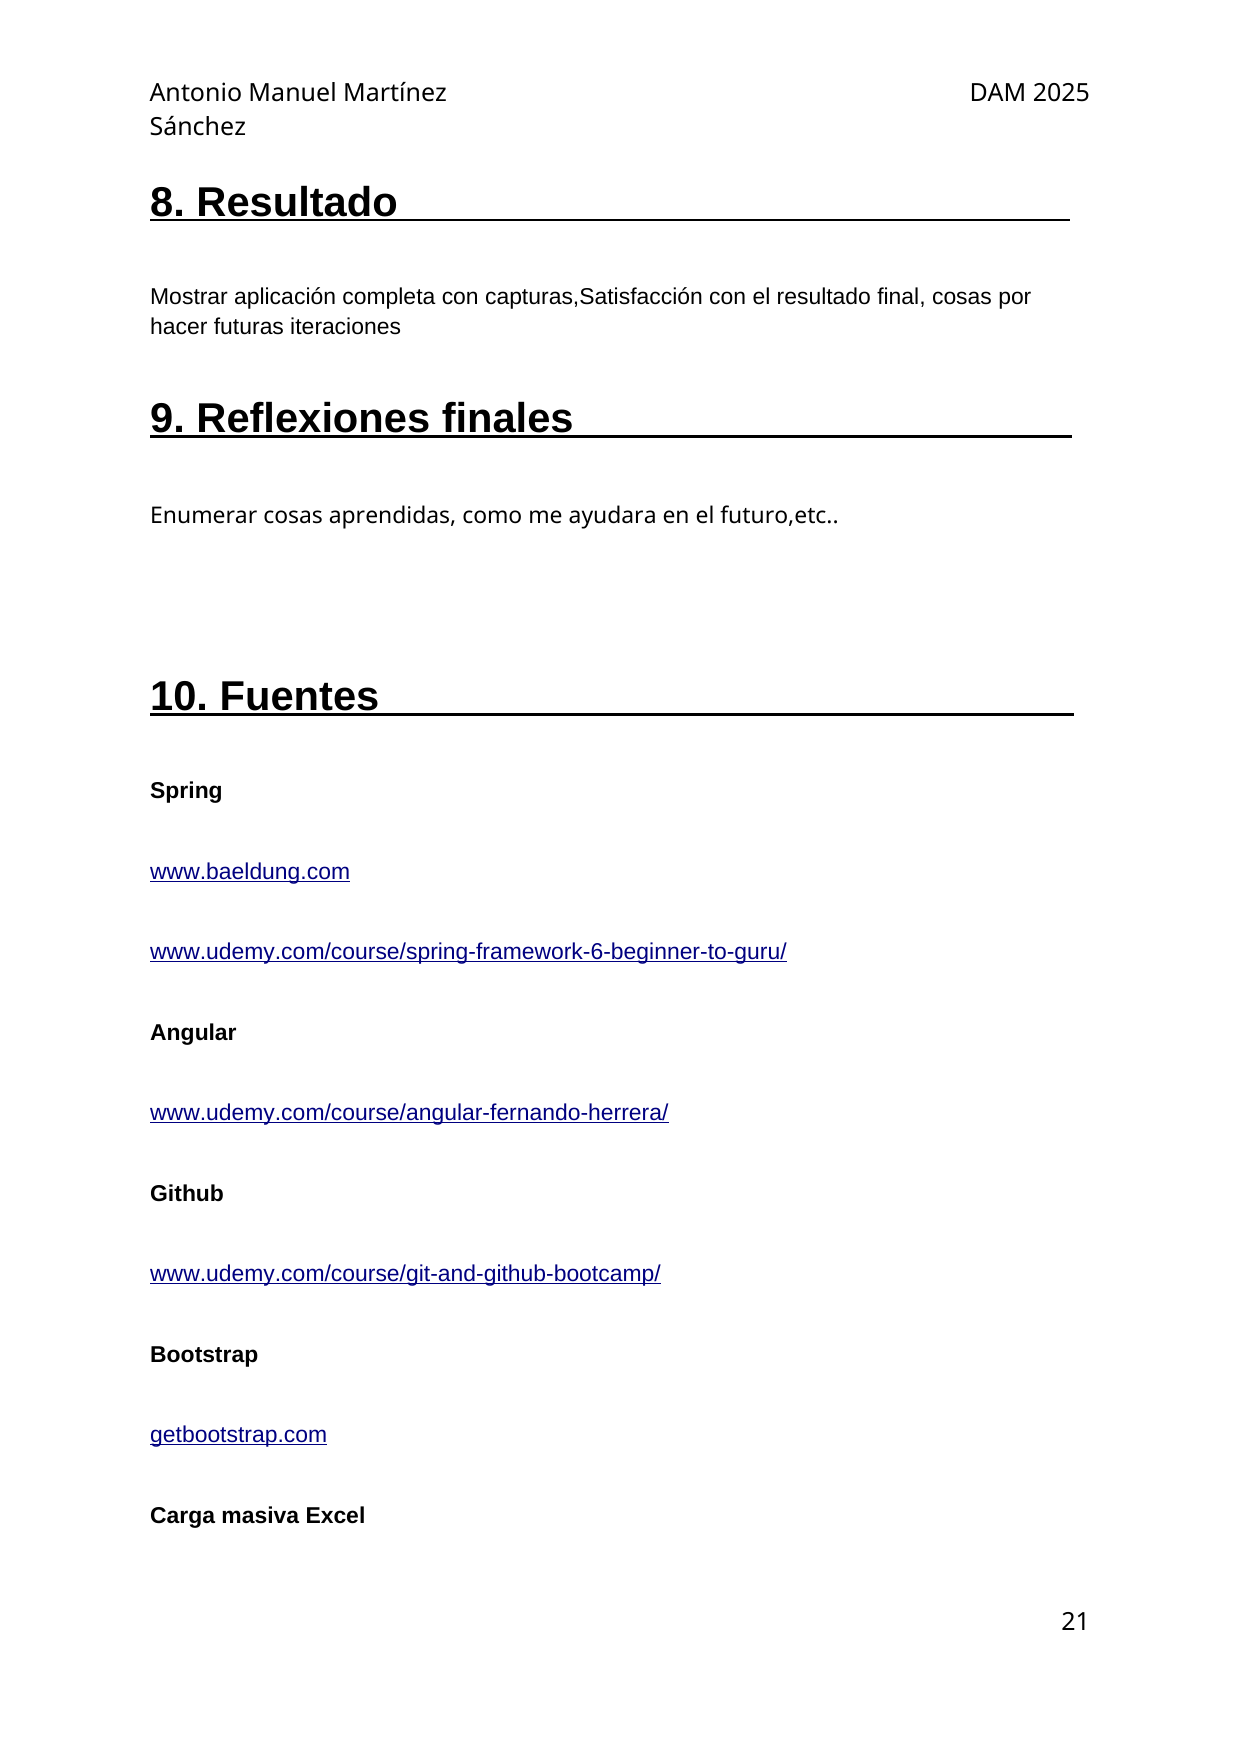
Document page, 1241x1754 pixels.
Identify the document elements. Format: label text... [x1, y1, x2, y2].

text www.udemy.com/course/git-and-github-bootcamp/ [150, 1260, 1090, 1287]
text 10. Fuentes [150, 672, 1090, 720]
text www.udemy.com/course/spring-framework-6-beginner-to-guru/ [150, 938, 1090, 965]
text www.udemy.com/course/angular-fernando-herrera/ [150, 1099, 1090, 1126]
text Enumerar cosas aprendidas, como me ayudara en el futuro,etc.. [150, 499, 1090, 531]
text Mostrar aplicación completa con capturas,Satisfacción con el resultado final, cosas por hacer futuras iteraciones [150, 283, 1090, 339]
text getbootstrap.com [150, 1421, 1090, 1448]
text Angular [150, 1019, 1090, 1045]
text Github [150, 1180, 1090, 1206]
text 9. Reflexiones finales [150, 394, 1090, 442]
text www.baeldung.com [150, 858, 1090, 884]
text Spring [150, 777, 1090, 804]
text Carga masiva Excel [150, 1502, 1090, 1528]
text 8. Resultado [150, 177, 1090, 225]
text Bootstrap [150, 1341, 1090, 1367]
